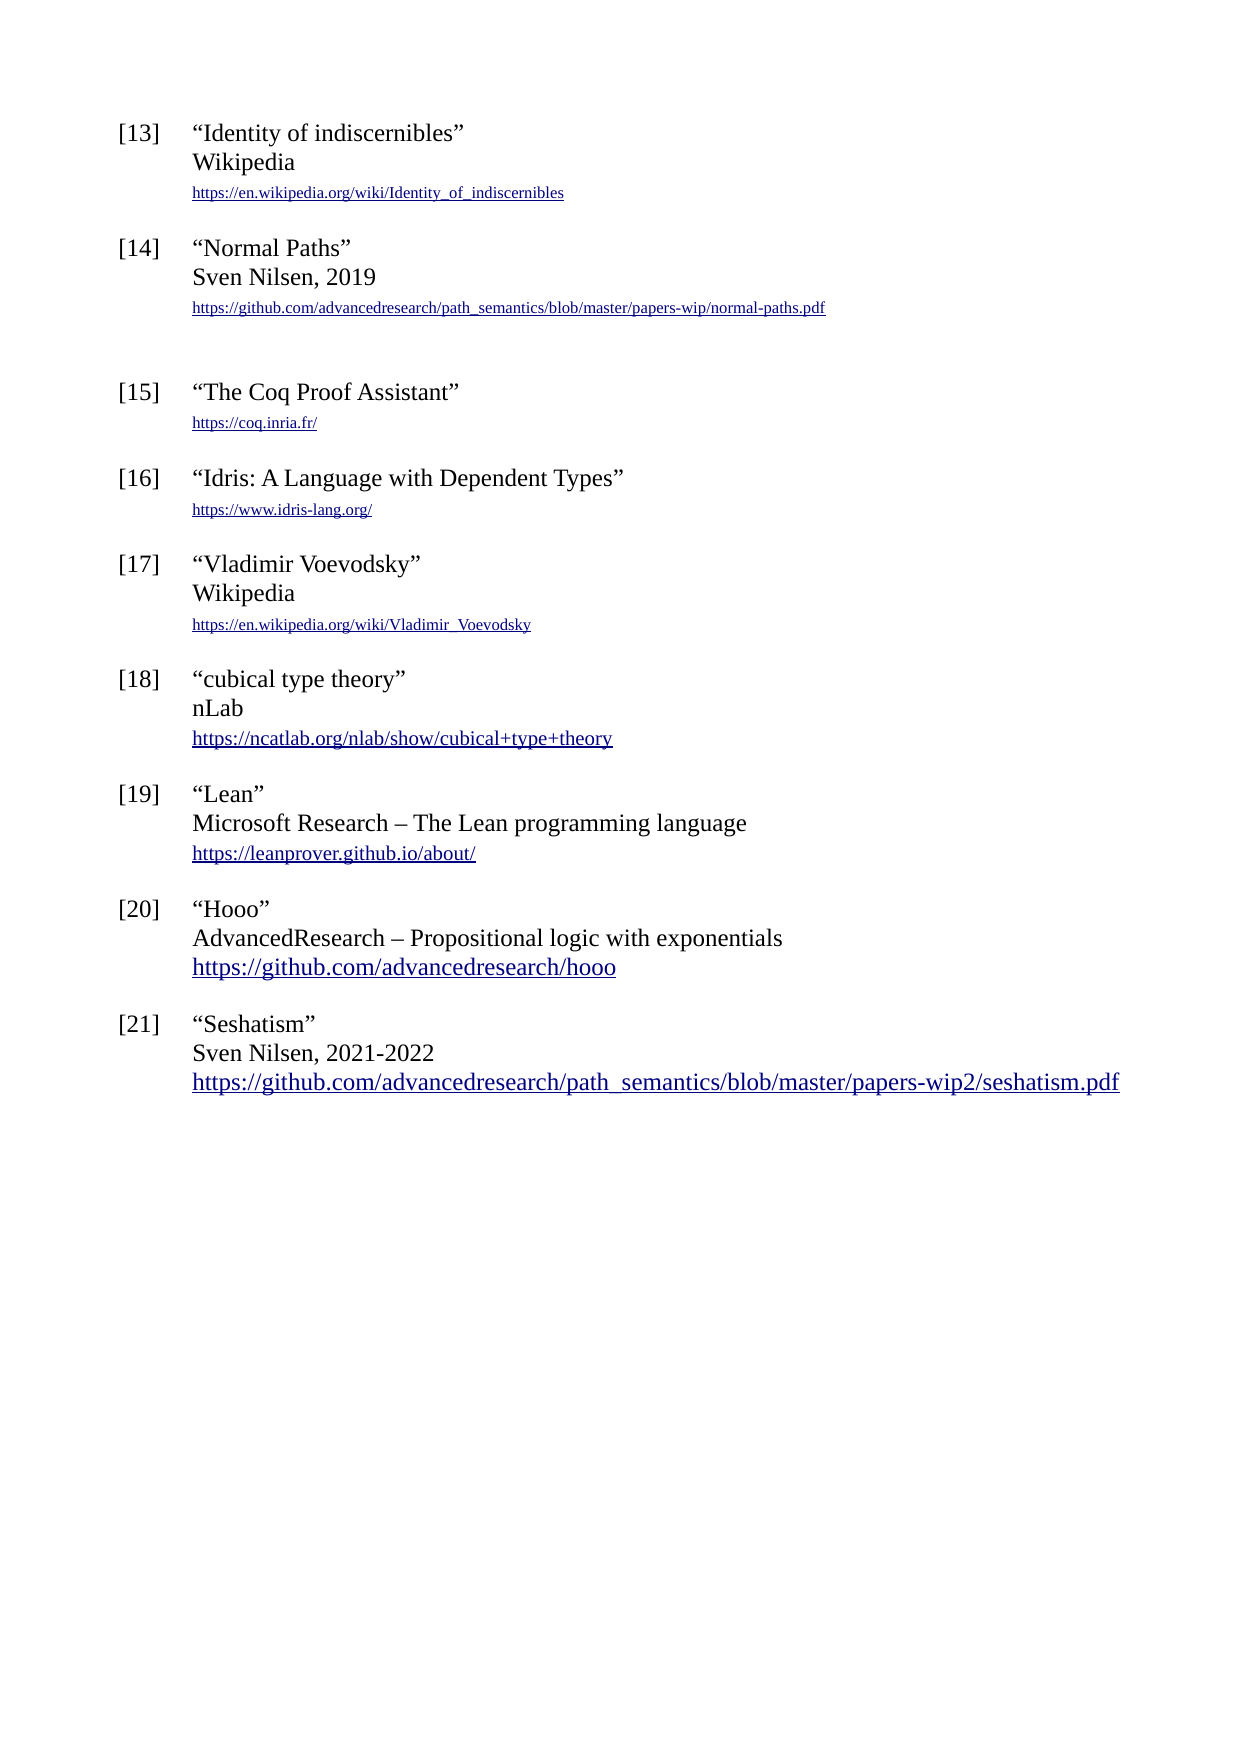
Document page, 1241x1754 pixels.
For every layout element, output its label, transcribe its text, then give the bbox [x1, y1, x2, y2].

text https://en.wikipedia.org/wiki/Identity_of_indiscernibles [118, 176, 1122, 204]
text Wikipedia [118, 578, 1122, 607]
text nLab [118, 693, 1122, 722]
text https://ncatlab.org/nlab/show/cubical+type+theory [118, 722, 1122, 751]
text [14] “Normal Paths” [118, 233, 1122, 262]
text [16] “Idris: A Language with Dependent Types” [118, 463, 1122, 492]
text [21] “Seshatism” [118, 1009, 1122, 1038]
text Sven Nilsen, 2019 [118, 262, 1122, 291]
text AdvancedResearch – Propositional logic with exponentials [118, 923, 1122, 952]
text https://coq.inria.fr/ [118, 406, 1122, 434]
text [18] “cubical type theory” [118, 664, 1122, 693]
text https://github.com/advancedresearch/hooo [118, 952, 1122, 981]
text https://leanprover.github.io/about/ [118, 837, 1122, 866]
text Sven Nilsen, 2021-2022 [118, 1038, 1122, 1067]
text Wikipedia [118, 147, 1122, 176]
text [20] “Hooo” [118, 894, 1122, 923]
text https://github.com/advancedresearch/path_semantics/blob/master/papers-wip/normal-paths.pdf [118, 291, 1122, 319]
text [13] “Identity of indiscernibles” [118, 118, 1122, 147]
text https://en.wikipedia.org/wiki/Vladimir_Voevodsky [118, 607, 1122, 636]
text https://github.com/advancedresearch/path_semantics/blob/master/papers-wip2/seshatism.pdf [118, 1067, 1122, 1096]
text https://www.idris-lang.org/ [118, 492, 1122, 521]
text Microsoft Research – The Lean programming language [118, 808, 1122, 837]
text [19] “Lean” [118, 779, 1122, 808]
text [17] “Vladimir Voevodsky” [118, 549, 1122, 578]
text [15] “The Coq Proof Assistant” [118, 377, 1122, 406]
